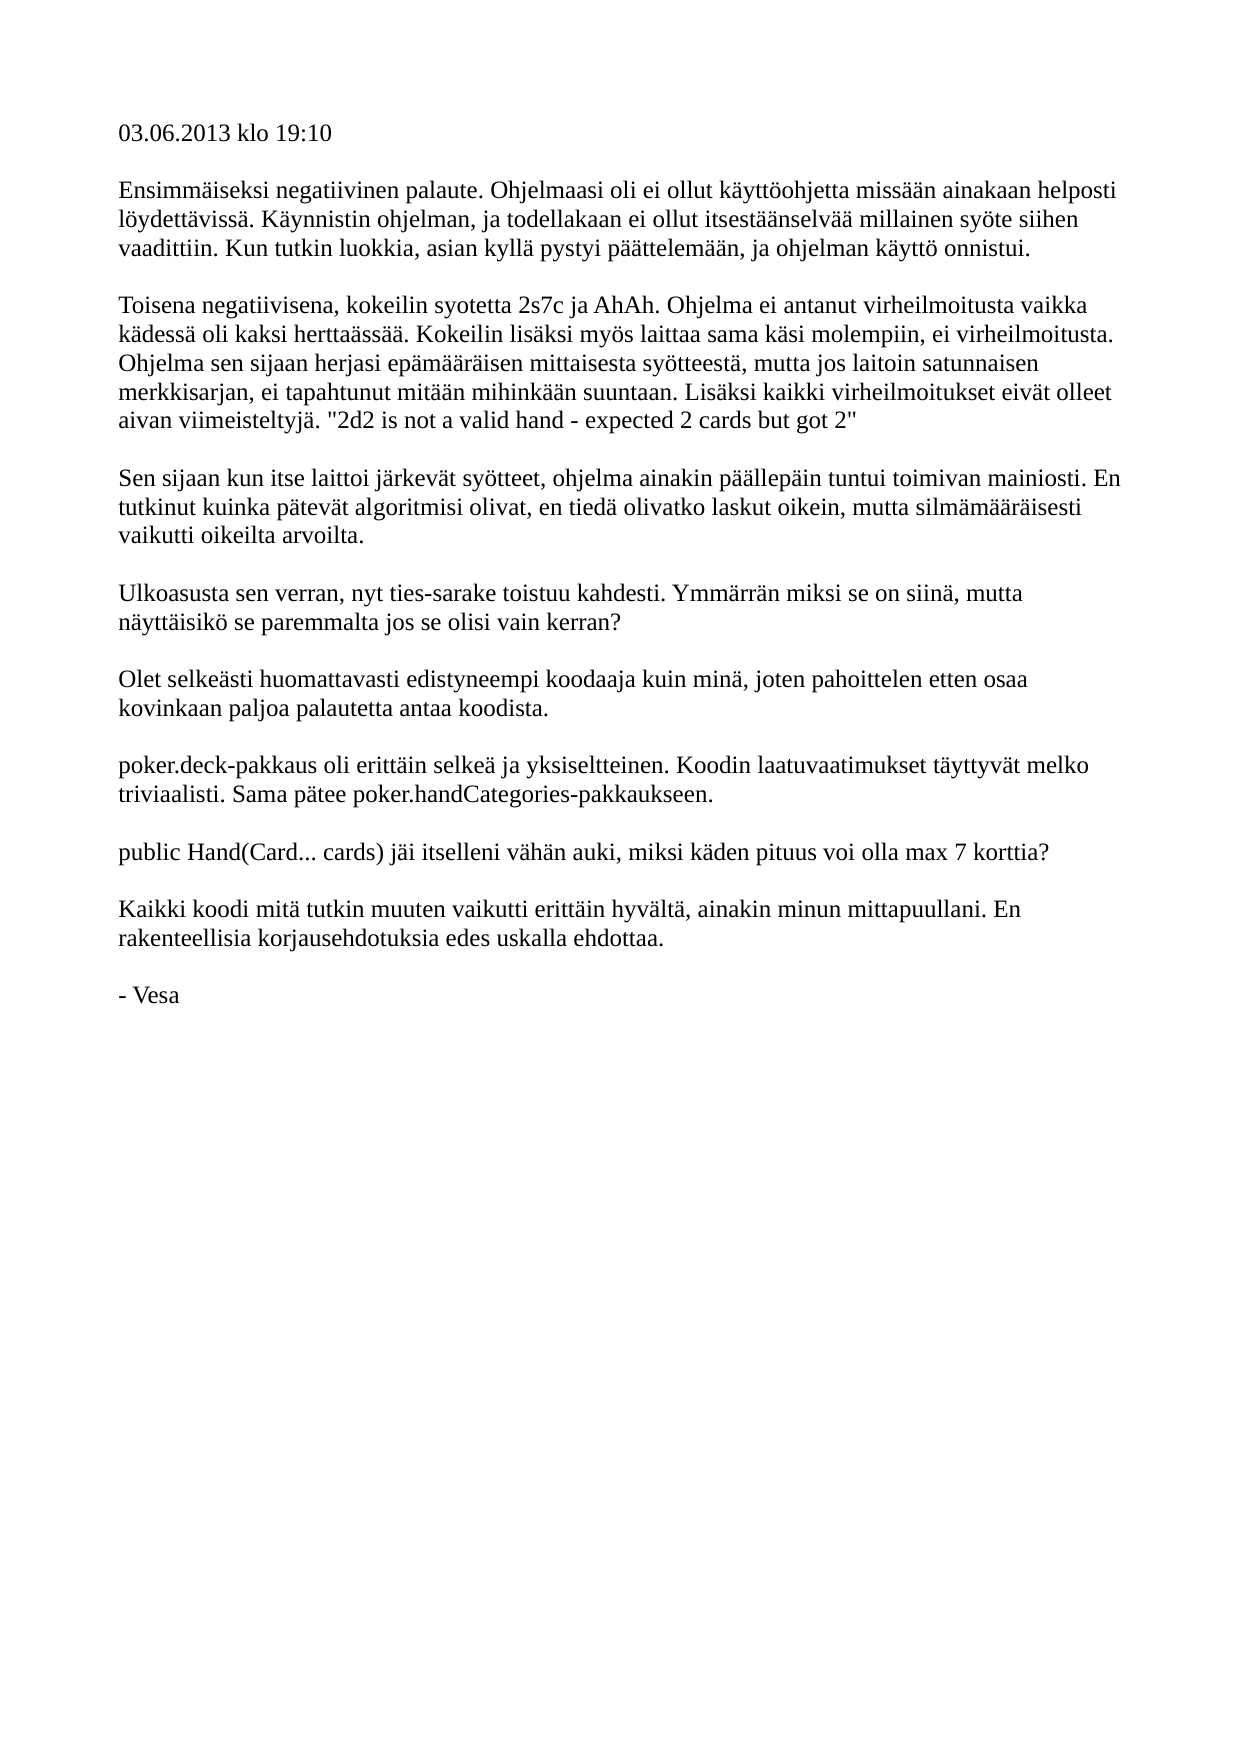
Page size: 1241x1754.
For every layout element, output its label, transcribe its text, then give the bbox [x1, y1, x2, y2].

text Olet selkeästi huomattavasti edistyneempi koodaaja kuin minä, joten pahoittelen etten osaa kovinkaan paljoa palautetta antaa koodista. [118, 664, 1122, 722]
text Toisena negatiivisena, kokeilin syotetta 2s7c ja AhAh. Ohjelma ei antanut virheilmoitusta vaikka kädessä oli kaksi herttaässää. Kokeilin lisäksi myös laittaa sama käsi molempiin, ei virheilmoitusta. Ohjelma sen sijaan herjasi epämääräisen mittaisesta syötteestä, mutta jos laitoin satunnaisen merkkisarjan, ei tapahtunut mitään mihinkään suuntaan. Lisäksi kaikki virheilmoitukset eivät olleet aivan viimeisteltyjä. "2d2 is not a valid hand - expected 2 cards but got 2" [118, 291, 1122, 434]
text 03.06.2013 klo 19:10 [118, 118, 1122, 147]
text - Vesa [118, 981, 1122, 1009]
text Kaikki koodi mitä tutkin muuten vaikutti erittäin hyvältä, ainakin minun mittapuullani. En rakenteellisia korjausehdotuksia edes uskalla ehdottaa. [118, 894, 1122, 952]
text Ulkoasusta sen verran, nyt ties-sarake toistuu kahdesti. Ymmärrän miksi se on siinä, mutta näyttäisikö se paremmalta jos se olisi vain kerran? [118, 578, 1122, 636]
text public Hand(Card... cards) jäi itselleni vähän auki, miksi käden pituus voi olla max 7 korttia? [118, 837, 1122, 866]
text Ensimmäiseksi negatiivinen palaute. Ohjelmaasi oli ei ollut käyttöohjetta missään ainakaan helposti löydettävissä. Käynnistin ohjelman, ja todellakaan ei ollut itsestäänselvää millainen syöte siihen vaadittiin. Kun tutkin luokkia, asian kyllä pystyi päättelemään, ja ohjelman käyttö onnistui. [118, 176, 1122, 262]
text poker.deck-pakkaus oli erittäin selkeä ja yksiseltteinen. Koodin laatuvaatimukset täyttyvät melko triviaalisti. Sama pätee poker.handCategories-pakkaukseen. [118, 751, 1122, 808]
text Sen sijaan kun itse laittoi järkevät syötteet, ohjelma ainakin päällepäin tuntui toimivan mainiosti. En tutkinut kuinka pätevät algoritmisi olivat, en tiedä olivatko laskut oikein, mutta silmämääräisesti vaikutti oikeilta arvoilta. [118, 463, 1122, 549]
